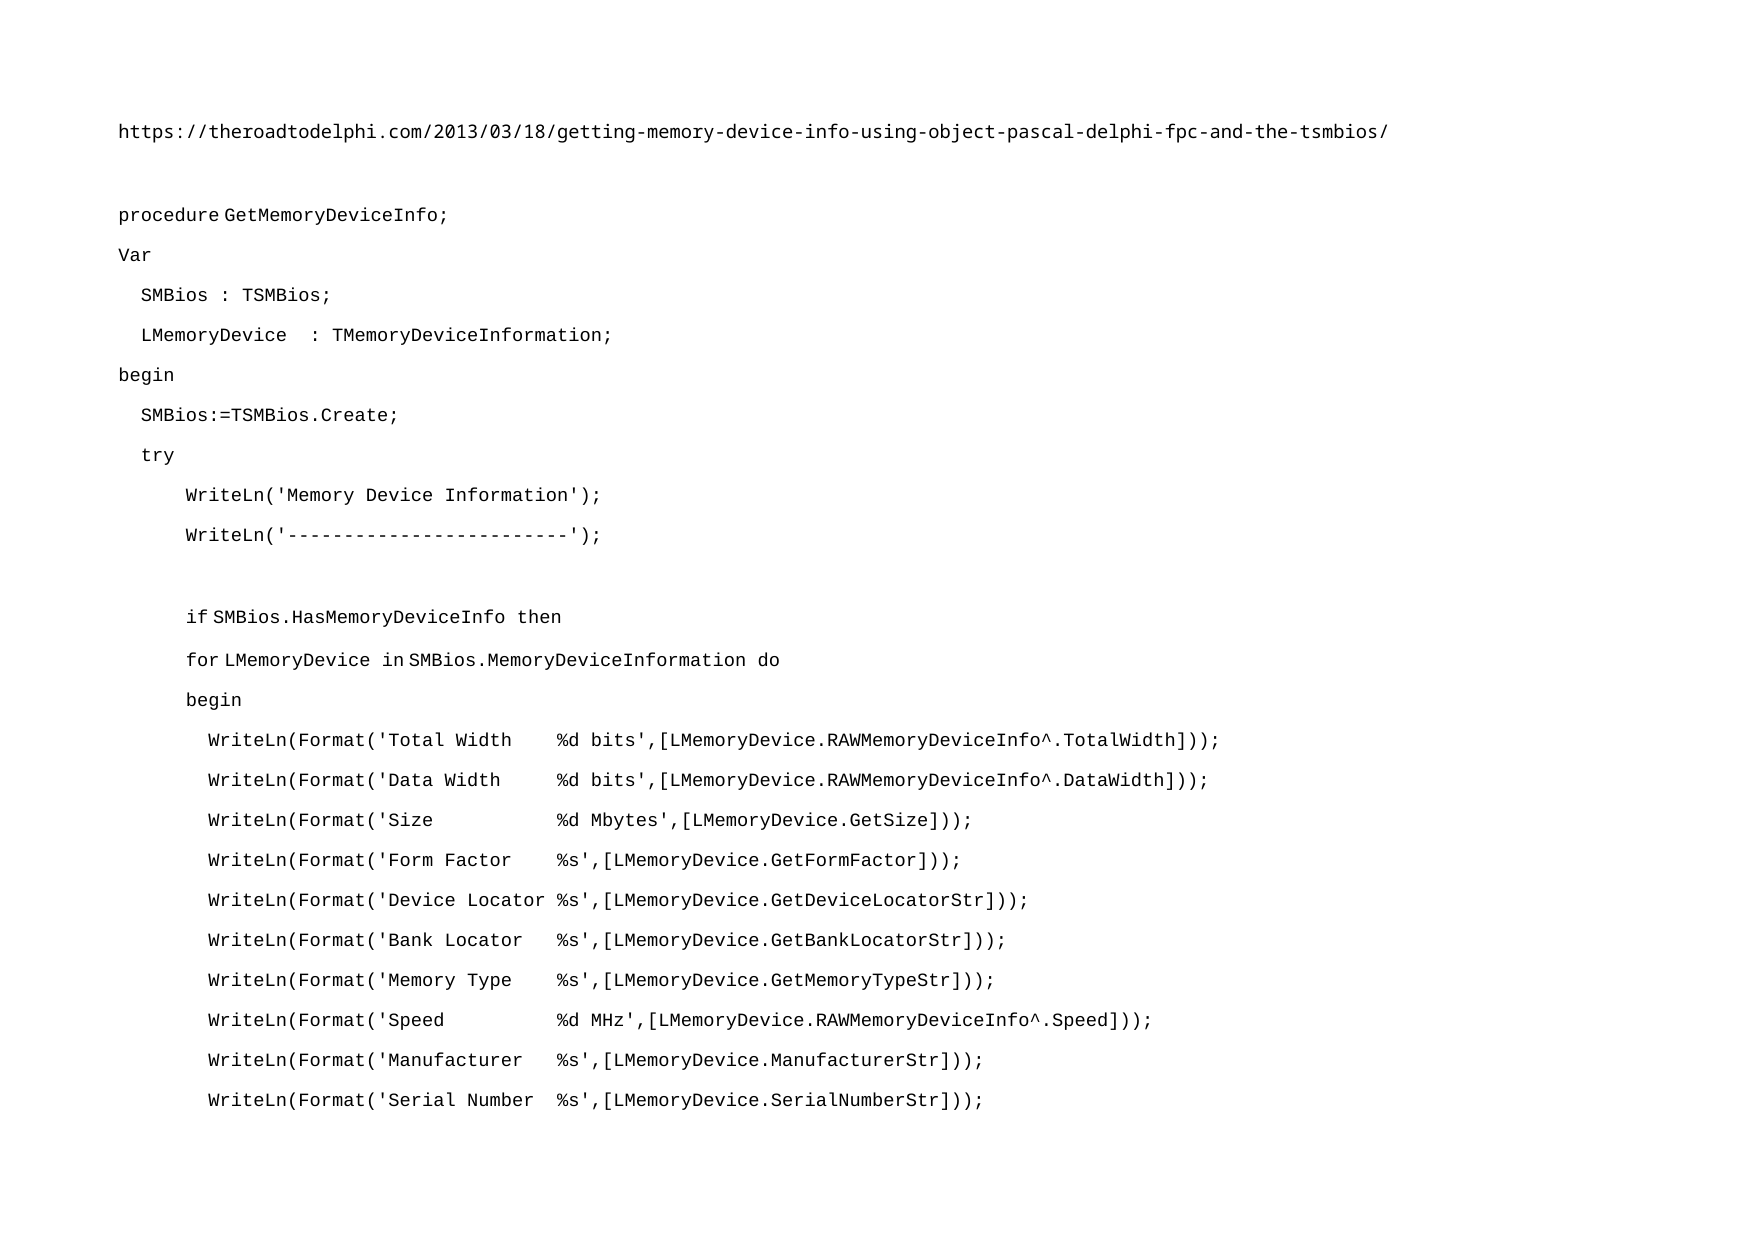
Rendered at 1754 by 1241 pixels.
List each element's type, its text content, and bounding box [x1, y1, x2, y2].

text WriteLn(Format('Memory Type %s',[LMemoryDevice.GetMemoryTypeStr])); [118, 971, 1636, 992]
text WriteLn(Format('Form Factor %s',[LMemoryDevice.GetFormFactor])); [118, 851, 1636, 872]
text WriteLn(Format('Speed %d MHz',[LMemoryDevice.RAWMemoryDeviceInfo^.Speed])); [118, 1011, 1636, 1032]
text procedure GetMemoryDeviceInfo; [118, 204, 1636, 227]
text begin [118, 366, 1636, 387]
text Var [118, 246, 1636, 267]
text WriteLn(Format('Bank Locator %s',[LMemoryDevice.GetBankLocatorStr])); [118, 931, 1636, 952]
text for LMemoryDevice in SMBios.MemoryDeviceInformation do [118, 649, 1636, 672]
text WriteLn(Format('Size %d Mbytes',[LMemoryDevice.GetSize])); [118, 811, 1636, 832]
text WriteLn(Format('Manufacturer %s',[LMemoryDevice.ManufacturerStr])); [118, 1051, 1636, 1072]
text WriteLn(Format('Data Width %d bits',[LMemoryDevice.RAWMemoryDeviceInfo^.DataWidth])); [118, 771, 1636, 792]
text WriteLn(Format('Total Width %d bits',[LMemoryDevice.RAWMemoryDeviceInfo^.TotalWidth])); [118, 731, 1636, 752]
text https://theroadtodelphi.com/2013/03/18/getting-memory-device-info-using-object-pascal-delphi-fpc-and-the-tsmbios/ [118, 118, 1636, 144]
text if SMBios.HasMemoryDeviceInfo then [118, 606, 1636, 629]
text SMBios : TSMBios; [118, 286, 1636, 307]
text try [118, 446, 1636, 467]
text LMemoryDevice : TMemoryDeviceInformation; [118, 326, 1636, 347]
text WriteLn('-------------------------'); [118, 526, 1636, 547]
text WriteLn('Memory Device Information'); [118, 486, 1636, 507]
text begin [118, 691, 1636, 712]
text WriteLn(Format('Serial Number %s',[LMemoryDevice.SerialNumberStr])); [118, 1091, 1636, 1112]
text WriteLn(Format('Device Locator %s',[LMemoryDevice.GetDeviceLocatorStr])); [118, 891, 1636, 912]
text SMBios:=TSMBios.Create; [118, 406, 1636, 427]
